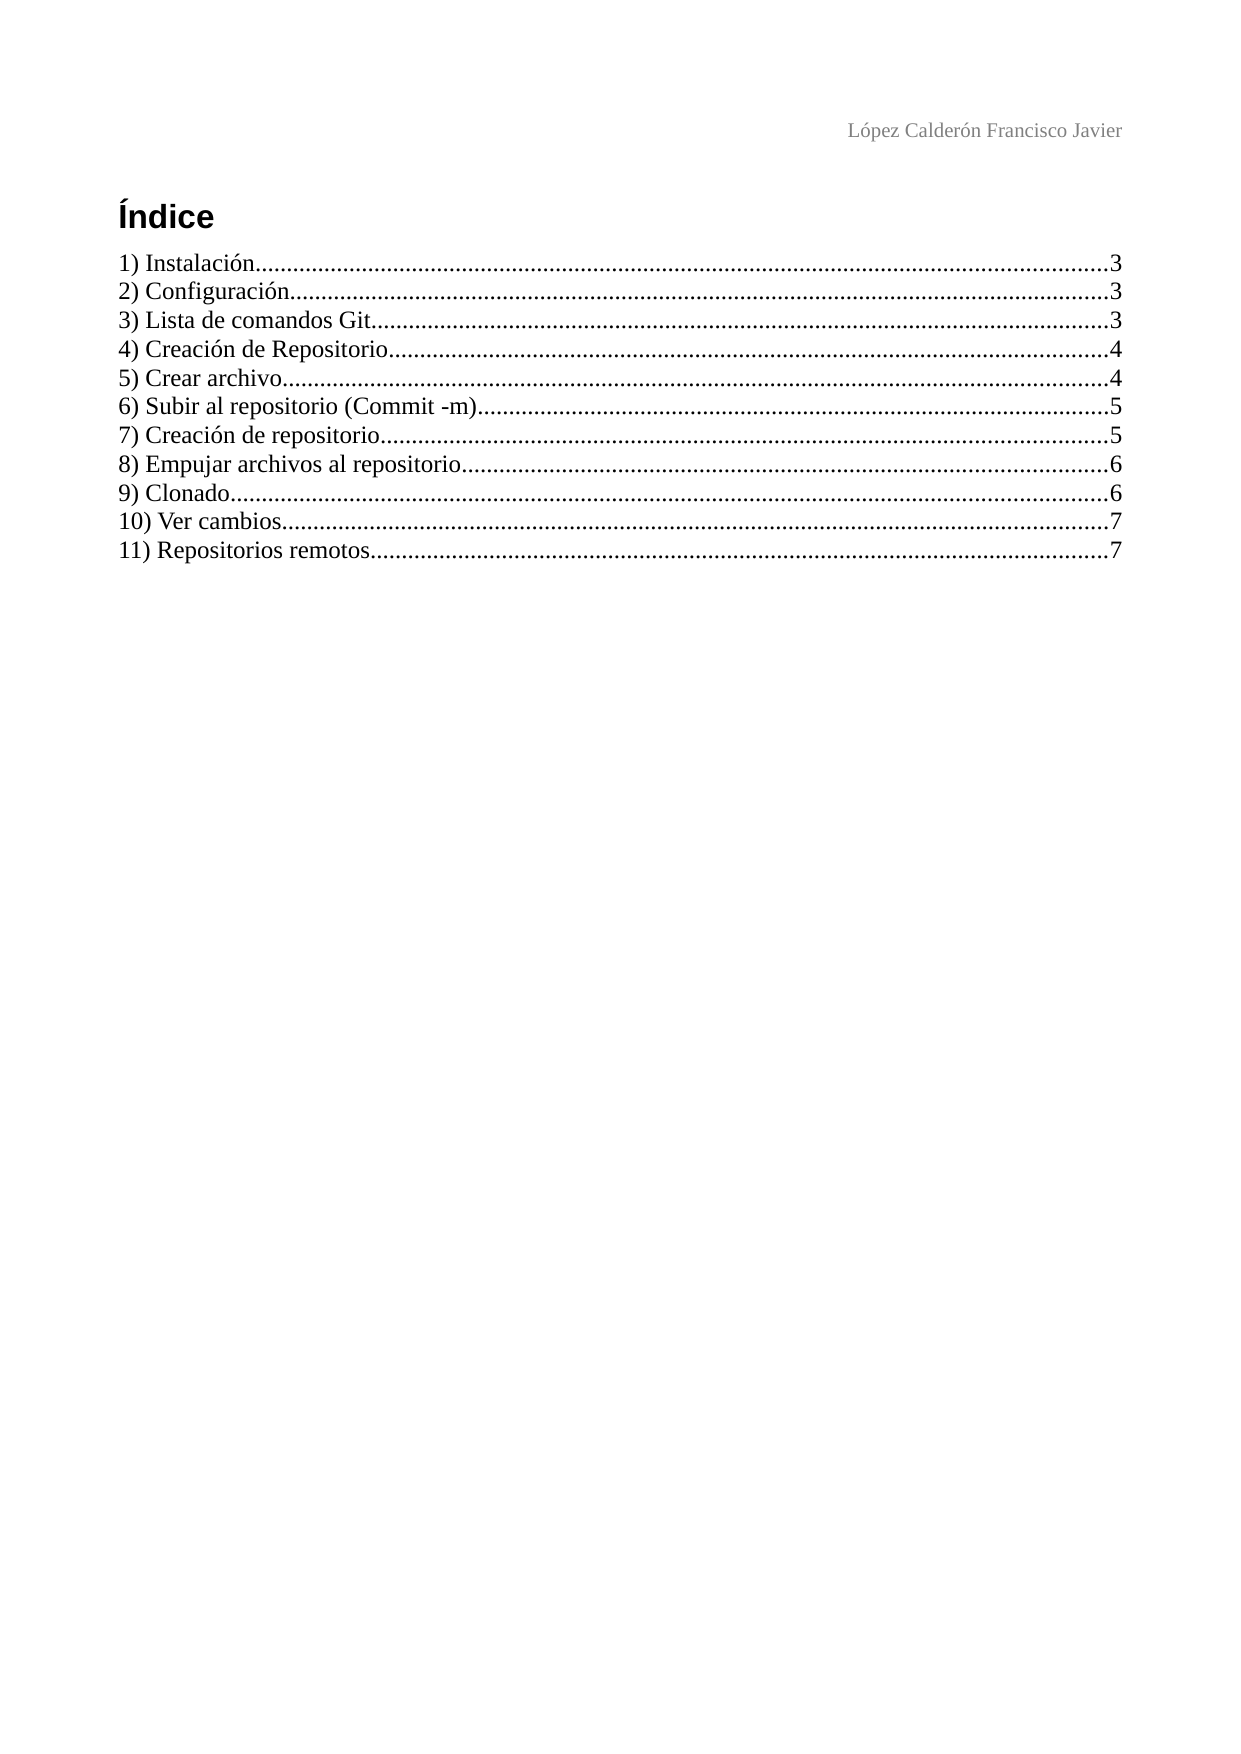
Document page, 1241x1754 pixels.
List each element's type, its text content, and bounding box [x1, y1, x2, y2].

text 5) Crear archivo 4 [118, 363, 1122, 391]
text 9) Clonado 6 [118, 478, 1122, 506]
text 8) Empujar archivos al repositorio 6 [118, 449, 1122, 478]
subtitle Índice [118, 197, 1122, 235]
text 1) Instalación 3 [118, 248, 1122, 276]
text 3) Lista de comandos Git 3 [118, 305, 1122, 334]
text 7) Creación de repositorio 5 [118, 420, 1122, 449]
text 4) Creación de Repositorio 4 [118, 334, 1122, 363]
text 10) Ver cambios 7 [118, 506, 1122, 535]
text 11) Repositorios remotos 7 [118, 535, 1122, 564]
text 6) Subir al repositorio (Commit -m) 5 [118, 391, 1122, 420]
text 2) Configuración 3 [118, 276, 1122, 305]
